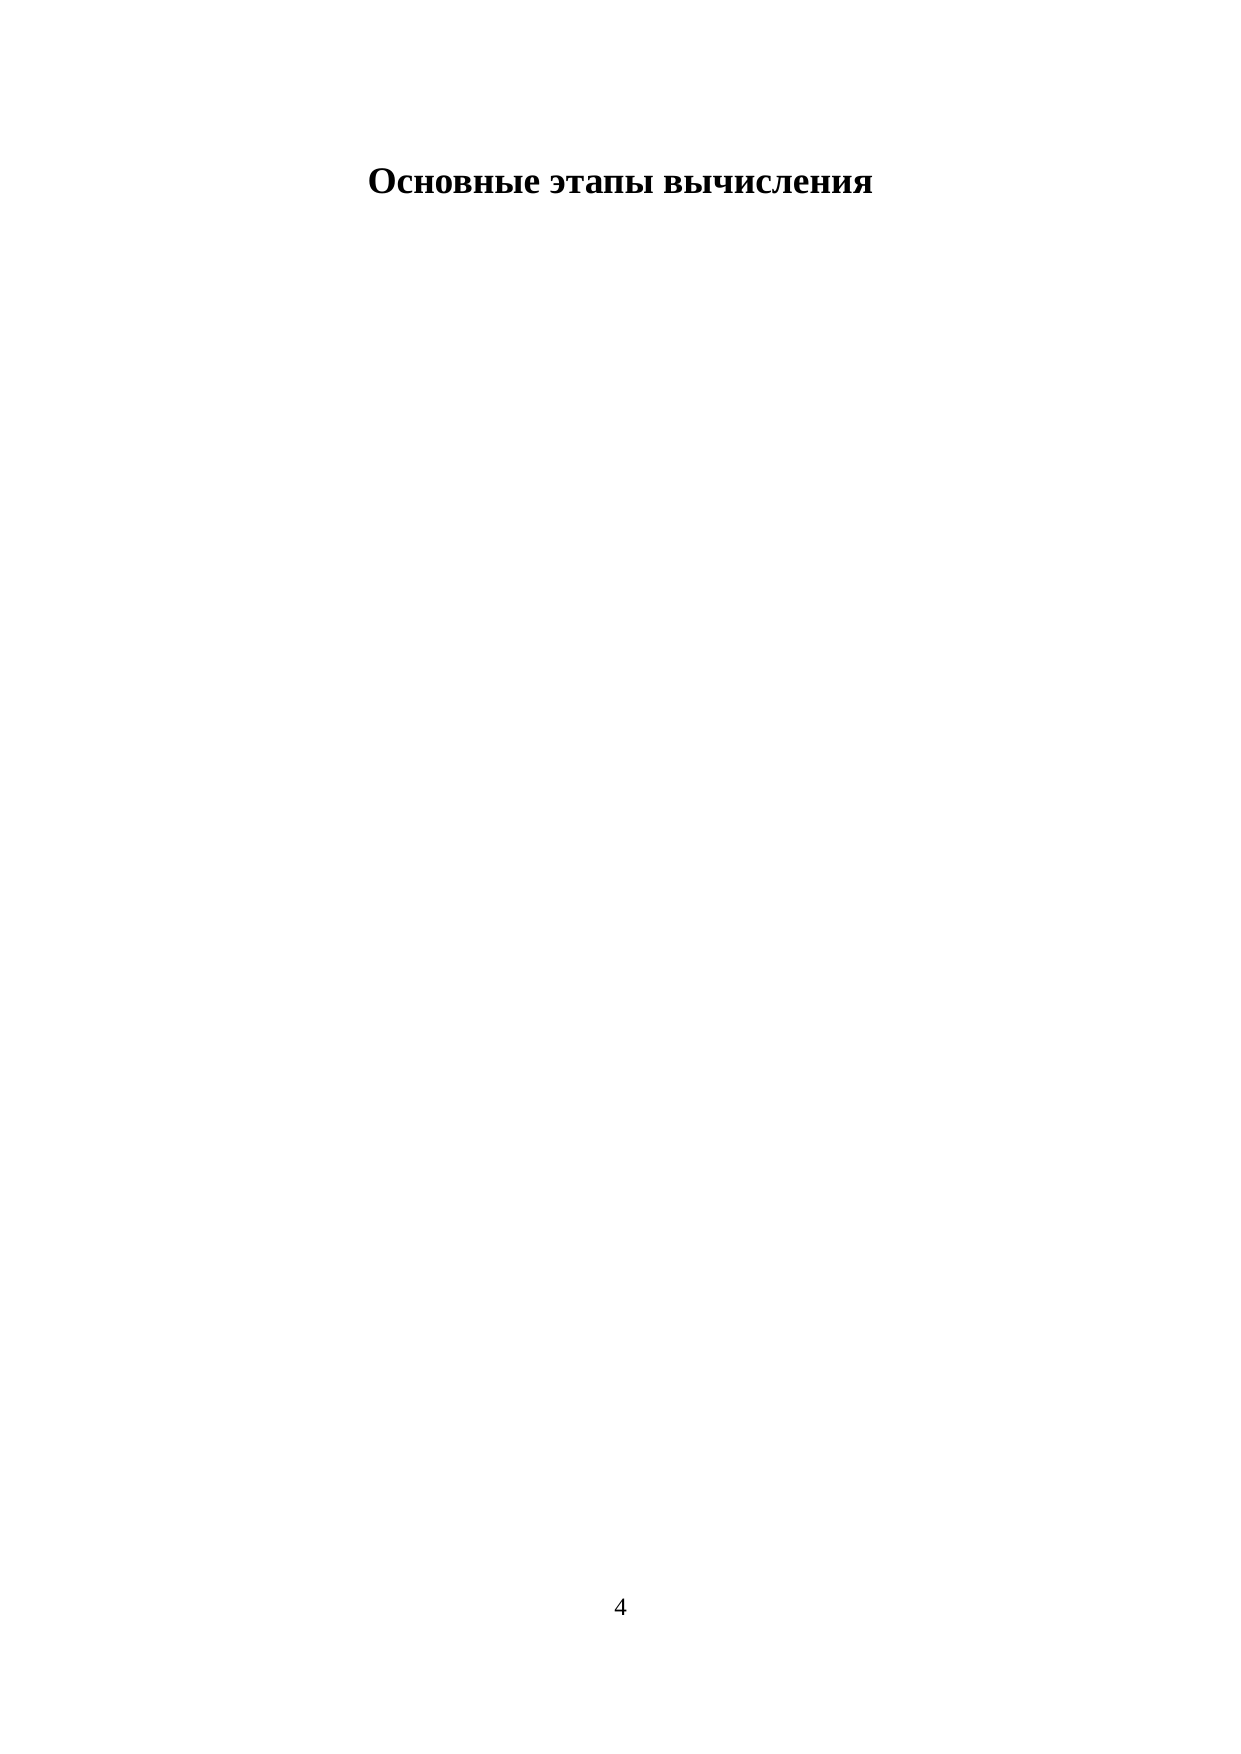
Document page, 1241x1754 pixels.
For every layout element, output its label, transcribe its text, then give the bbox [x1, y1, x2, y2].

subtitle Основные этапы вычисления [133, 158, 1107, 201]
